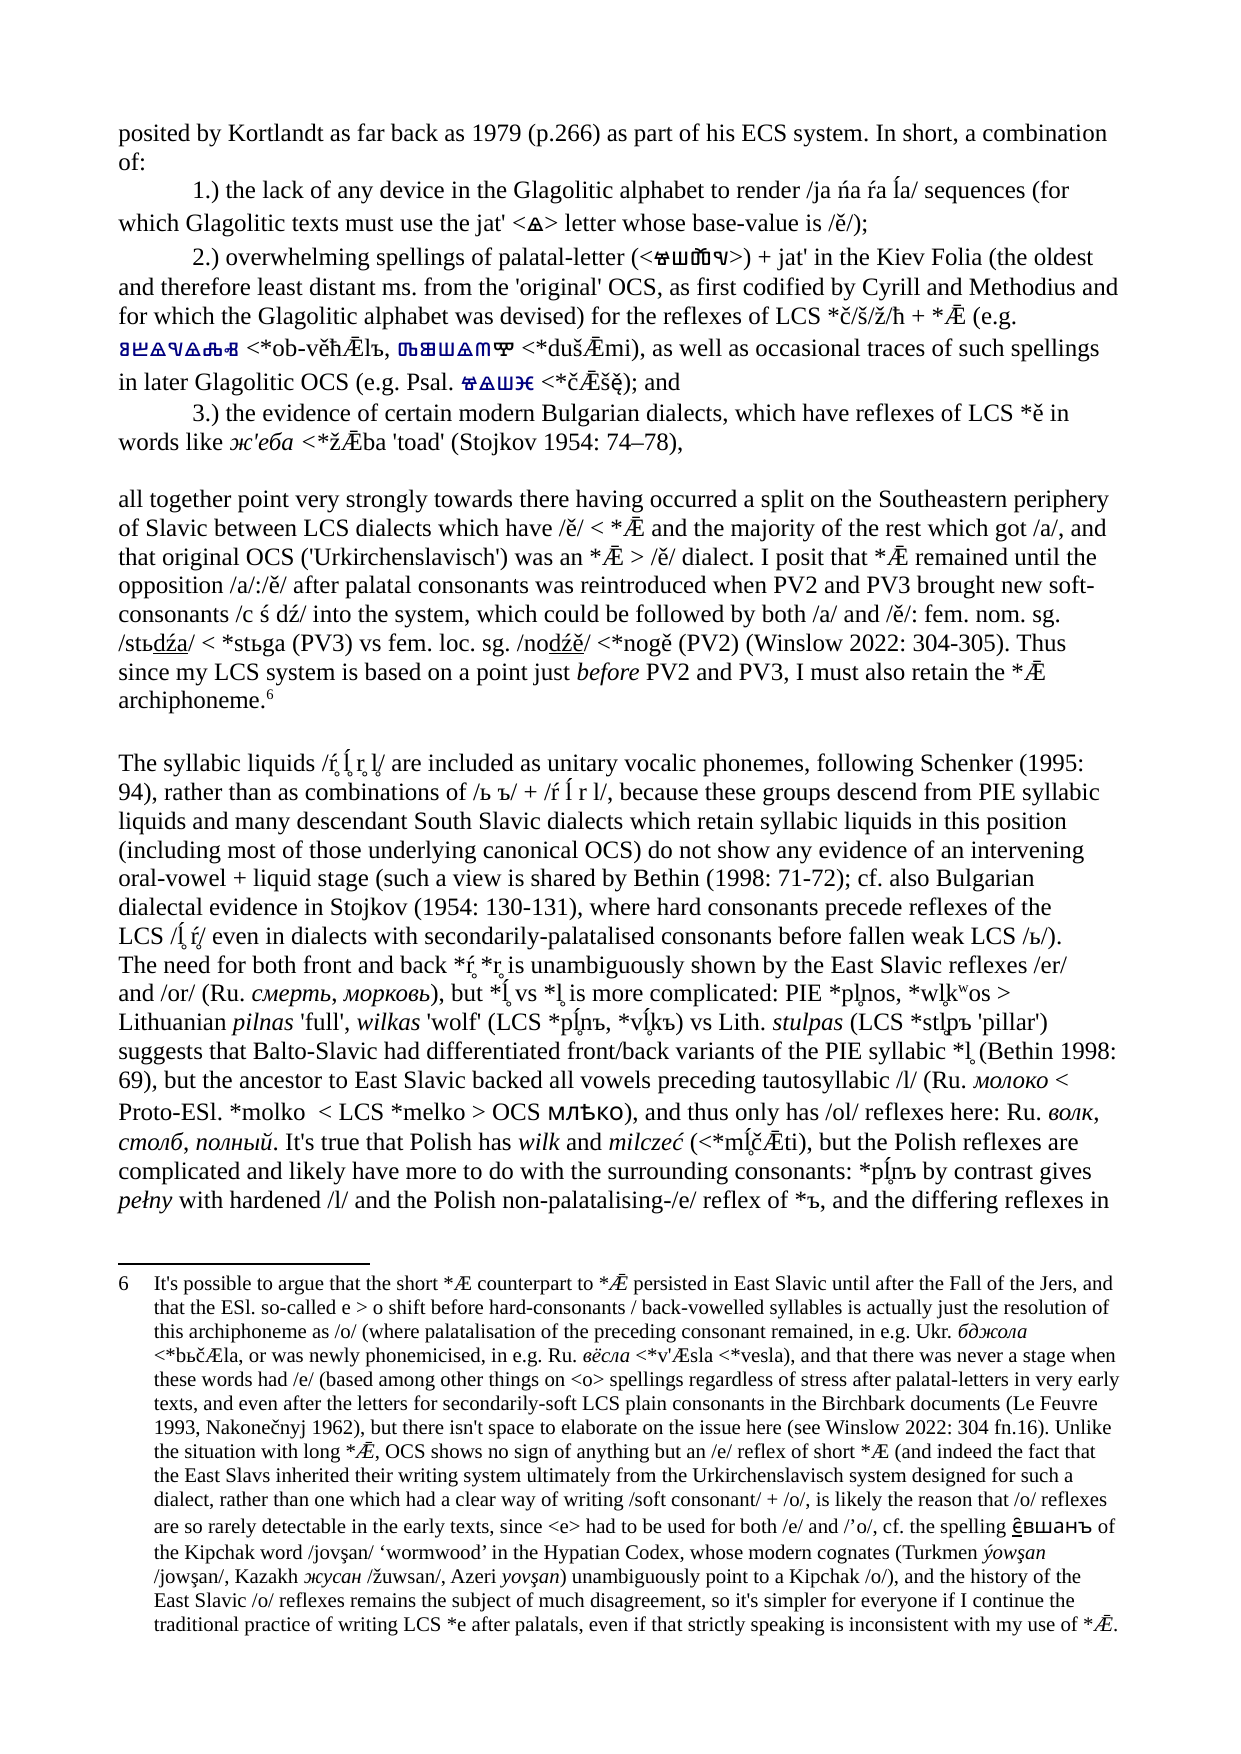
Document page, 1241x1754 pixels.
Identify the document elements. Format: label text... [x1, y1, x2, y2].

text 2.) overwhelming spellings of palatal-letter (<ⱍⱎⰶⱌ>) + jat' in the Kiev Folia (the oldest and therefore least distant ms. from the 'original' OCS, as first codified by Cyrill and Methodius and for which the Glagolitic alphabet was devised) for the reflexes of LCS *č/š/ž/ћ + *Ǣ (e.g. ⱁⰱⱑⱌⱑⰾⱏ <*ob‑věћǢlъ, ⰴⱆⱎⱑⰿⰹ <*dušǢmi), as well as occasional traces of such spellings in later Glagolitic OCS (e.g. Psal. ⱍⱑⱎⱗ <*čǢšę̌); and [118, 238, 1122, 398]
text The syllabic liquids /ŕ̥ ĺ̥ r̥ l̥/ are included as unitary vocalic phonemes, following Schenker (1995: 94), rather than as combinations of /ь ъ/ + /ŕ ĺ r l/, because these groups descend from PIE syllabic liquids and many descendant South Slavic dialects which retain syllabic liquids in this position (including most of those underlying canonical OCS) do not show any evidence of an intervening oral-vowel + liquid stage (such a view is shared by Bethin (1998: 71-72); cf. also Bulgarian dialectal evidence in Stojkov (1954: 130-131), where hard consonants precede reflexes of the LCS /ĺ̥ ŕ̥/ even in dialects with secondarily-palatalised consonants before fallen weak LCS /ь/). [118, 748, 1122, 950]
text It's possible to argue that the short *Æ counterpart to *Ǣ persisted in East Slavic until after the Fall of the Jers, and that the ESl. so-called e > o shift before hard-consonants / back-vowelled syllables is actually just the resolution of this archiphoneme as /o/ (where palatalisation of the preceding consonant remained, in e.g. Ukr. бджола <*bьčÆla, or was newly phonemicised, in e.g. Ru. вёсла <*v'Æsla <*vesla), and that there was never a stage when these words had /e/ (based among other things on <о> spellings regardless of stress after palatal-letters in very early texts, and even after the letters for secondarily-soft LCS plain consonants in the Birchbark documents (Le Feuvre 1993, Nakonečnyj 1962), but there isn't space to elaborate on the issue here (see Winslow 2022: 304 fn.16). Unlike the situation with long *Ǣ, OCS shows no sign of anything but an /e/ reflex of short *Æ (and indeed the fact that the East Slavs inherited their writing system ultimately from the Urkirchenslavisch system designed for such a dialect, rather than one which had a clear way of writing /soft consonant/ + /o/, is likely the reason that /o/ reflexes are so rarely detectable in the early texts, since <e> had to be used for both /e/ and /’o/, cf. the spelling є̑вшанъ of the Kipchak word /jovşan/ ‘wormwood’ in the Hypatian Codex, whose modern cognates (Turkmen ýowşan /jowşan/, Kazakh жусан /žuwsan/, Azeri yovşan) unambiguously point to a Kipchak /o/), and the history of the East Slavic /o/ reflexes remains the subject of much disagreement, so it's simpler for everyone if I continue the traditional practice of writing LCS *e after palatals, even if that strictly speaking is inconsistent with my use of *Ǣ. [118, 1271, 1122, 1636]
text 1.) the lack of any device in the Glagolitic alphabet to render /ja ńa ŕa ĺa/ sequences (for which Glagolitic texts must use the jat' <ⱑ> letter whose base-value is /ě/); [118, 176, 1122, 238]
text The need for both front and back *ŕ̥ *r̥ is unambiguously shown by the East Slavic reflexes /er/ and /or/ (Ru. смерть, морковь), but *ĺ̥ vs *l̥ is more complicated: PIE *pl̥nos, *wl̥kwos > Lithuanian pilnas 'full', wilkas 'wolf' (LCS *pĺ̥nъ, *vĺ̥kъ) vs Lith. stulpas (LCS *stl̥pъ 'pillar') suggests that Balto-Slavic had differentiated front/back variants of the PIE syllabic *l̥ (Bethin 1998: 69), but the ancestor to East Slavic backed all vowels preceding tautosyllabic /l/ (Ru. молоко < Proto-ESl. *molko < LCS *melko > OCS млѣко), and thus only has /ol/ reflexes here: Ru. волк, столб, полный. It's true that Polish has wilk and milczeć (<*mĺ̥čǢti), but the Polish reflexes are complicated and likely have more to do with the surrounding consonants: *pĺ̥nъ by contrast gives pełny with hardened /l/ and the Polish non-palatalising-/e/ reflex of *ъ, and the differing reflexes in [118, 950, 1122, 1214]
text 3.) the evidence of certain modern Bulgarian dialects, which have reflexes of LCS *ě in words like ж'еба <*žǢba 'toad' (Stojkov 1954: 74–78), [118, 398, 1122, 456]
text posited by Kortlandt as far back as 1979 (p.266) as part of his ECS system. In short, a combination of: [118, 118, 1122, 176]
text all together point very strongly towards there having occurred a split on the Southeastern periphery of Slavic between LCS dialects which have /ě/ < *Ǣ and the majority of the rest which got /a/, and that original OCS ('Urkirchenslavisch') was an *Ǣ > /ě/ dialect. I posit that *Ǣ remained until the opposition /a/:/ě/ after palatal consonants was reintroduced when PV2 and PV3 brought new soft-consonants /c ś dź/ into the system, which could be followed by both /a/ and /ě/: fem. nom. sg. /stьdźa/ < *stьga (PV3) vs fem. loc. sg. /nodźě/ <*nogě (PV2) (Winslow 2022: 304-305). Thus since my LCS system is based on a point just before PV2 and PV3, I must also retain the *Ǣ archiphoneme. [118, 484, 1122, 714]
